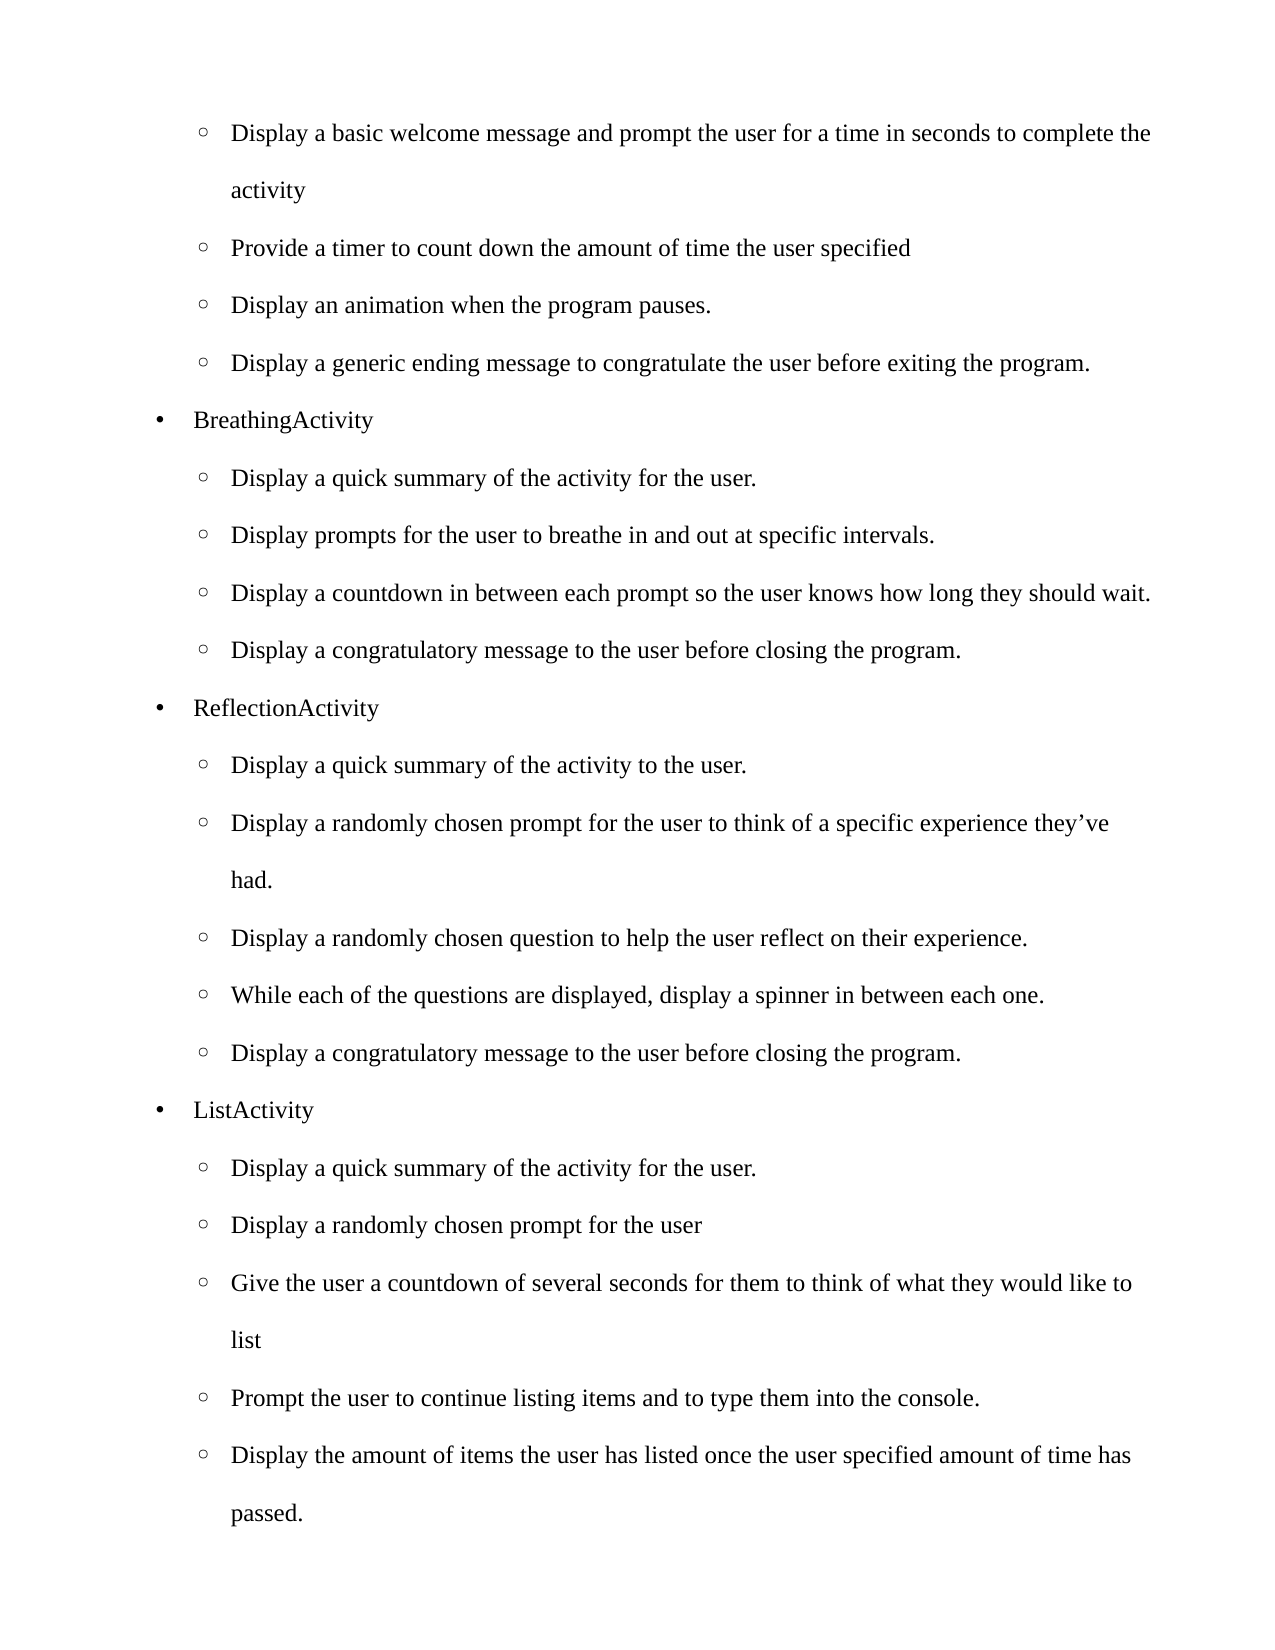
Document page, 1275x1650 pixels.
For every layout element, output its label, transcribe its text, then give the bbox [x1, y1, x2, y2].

list Display a basic welcome message and prompt the user for a time in seconds to complete the activity [193, 118, 1157, 204]
list Display an animation when the program pauses. [193, 291, 1157, 319]
list ReflectionActivity [156, 693, 1157, 722]
list Display the amount of items the user has listed once the user specified amount of time has passed. [193, 1441, 1157, 1527]
list Display a randomly chosen prompt for the user [193, 1211, 1157, 1239]
list Display a randomly chosen prompt for the user to think of a specific experience they’ve had. [193, 808, 1157, 894]
list Display a countdown in between each prompt so the user knows how long they should wait. [193, 578, 1157, 607]
list Display a randomly chosen question to help the user reflect on their experience. [193, 923, 1157, 952]
list Display a quick summary of the activity to the user. [193, 751, 1157, 779]
list Display a generic ending message to congratulate the user before exiting the program. [193, 348, 1157, 377]
list Display a congratulatory message to the user before closing the program. [193, 636, 1157, 664]
list Display a quick summary of the activity for the user. [193, 1153, 1157, 1182]
list While each of the questions are displayed, display a spinner in between each one. [193, 981, 1157, 1009]
list ListActivity [156, 1096, 1157, 1124]
list Provide a timer to count down the amount of time the user specified [193, 233, 1157, 262]
list Display a congratulatory message to the user before closing the program. [193, 1038, 1157, 1067]
list Prompt the user to continue listing items and to type them into the console. [193, 1383, 1157, 1412]
list Display prompts for the user to breathe in and out at specific intervals. [193, 521, 1157, 549]
list Give the user a countdown of several seconds for them to think of what they would like to list [193, 1268, 1157, 1354]
list Display a quick summary of the activity for the user. [193, 463, 1157, 492]
list BreathingActivity [156, 406, 1157, 434]
